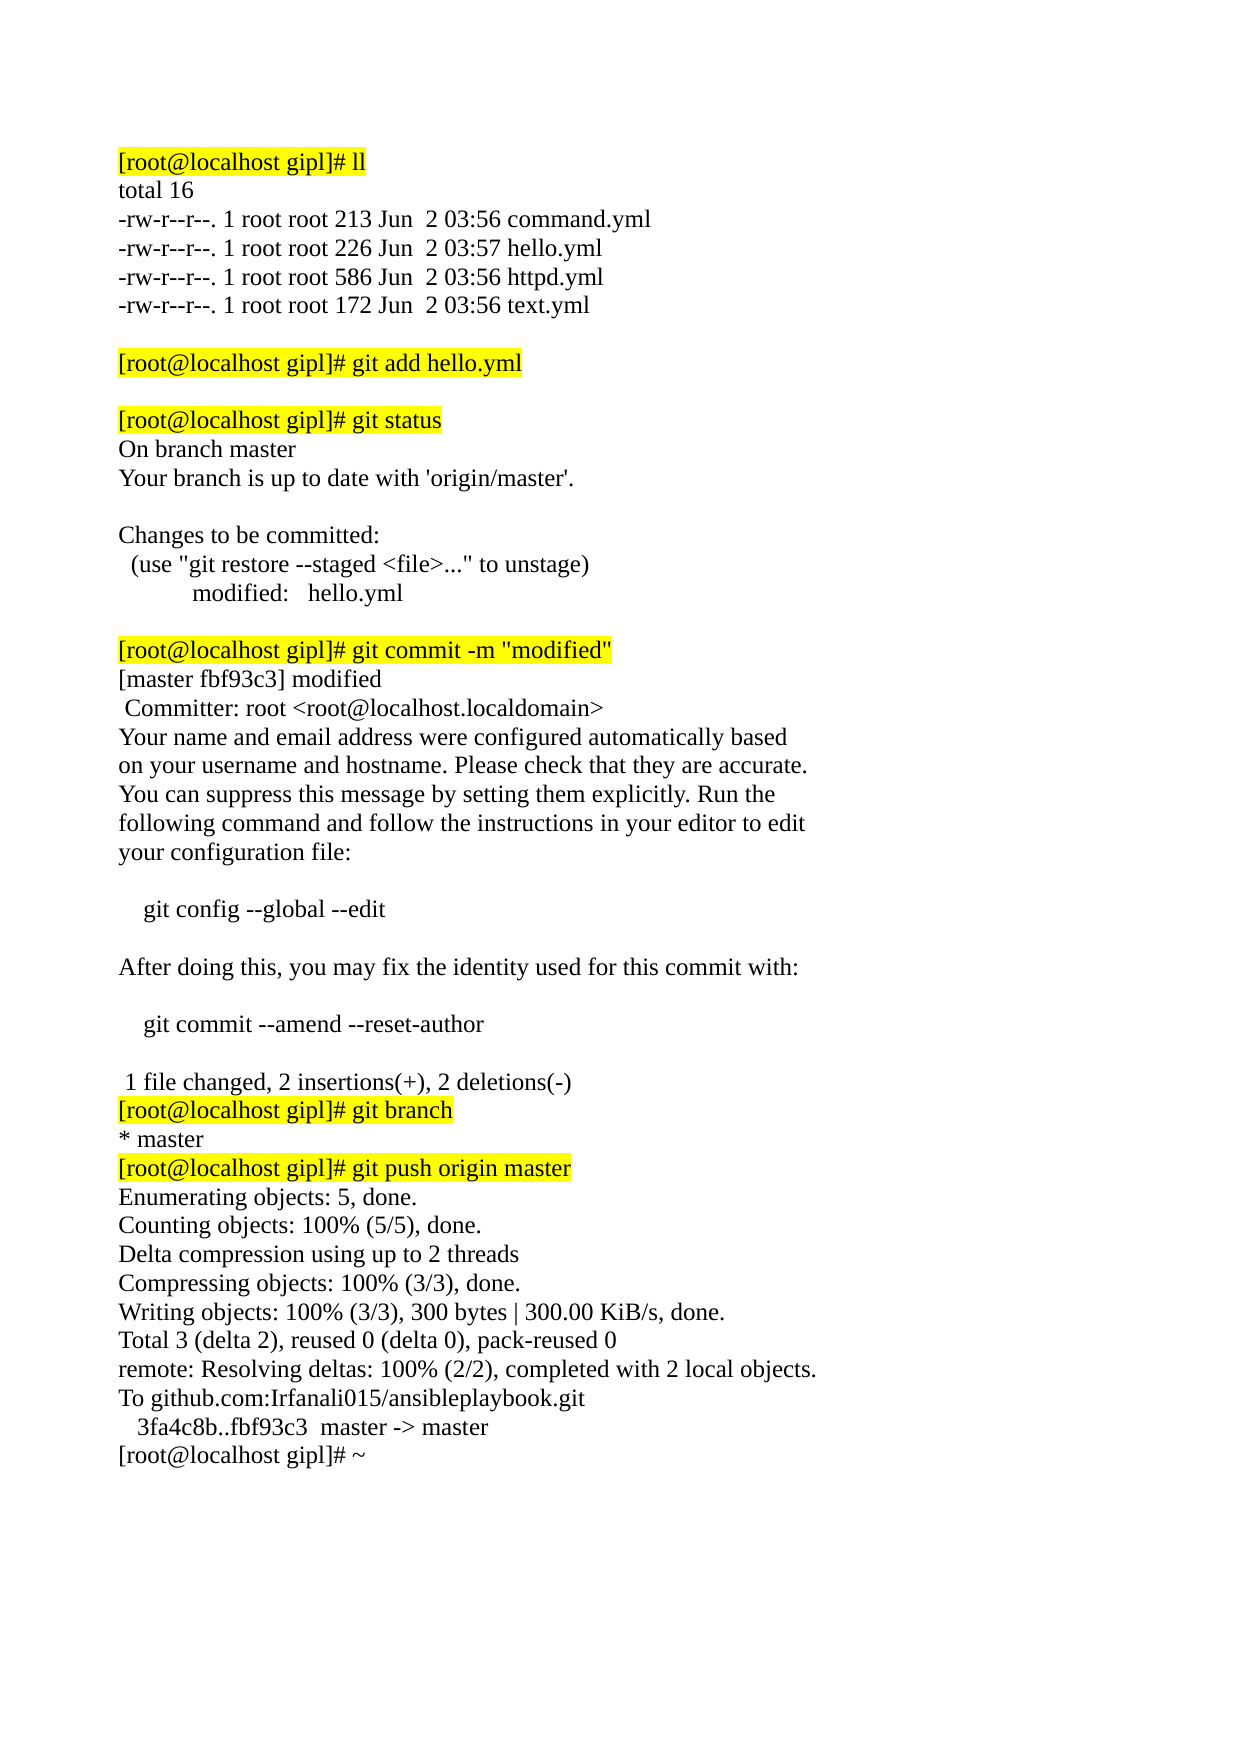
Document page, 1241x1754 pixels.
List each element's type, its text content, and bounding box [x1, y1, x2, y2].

text (use "git restore --staged <file>..." to unstage) [118, 549, 1122, 578]
text * master [118, 1124, 1122, 1153]
text Writing objects: 100% (3/3), 300 bytes | 300.00 KiB/s, done. [118, 1297, 1122, 1326]
text [root@localhost gipl]# git push origin master [118, 1153, 1122, 1182]
text After doing this, you may fix the identity used for this commit with: [118, 952, 1122, 981]
text -rw-r--r--. 1 root root 213 Jun 2 03:56 command.yml [118, 204, 1122, 233]
text [root@localhost gipl]# git status [118, 406, 1122, 434]
text Enumerating objects: 5, done. [118, 1182, 1122, 1211]
text your configuration file: [118, 837, 1122, 866]
text 3fa4c8b..fbf93c3 master -> master [118, 1412, 1122, 1441]
text git commit --amend --reset-author [118, 1009, 1122, 1038]
text Committer: root <root@localhost.localdomain> [118, 693, 1122, 722]
text [root@localhost gipl]# ~ [118, 1441, 1122, 1469]
text -rw-r--r--. 1 root root 226 Jun 2 03:57 hello.yml [118, 233, 1122, 262]
text -rw-r--r--. 1 root root 586 Jun 2 03:56 httpd.yml [118, 262, 1122, 291]
text On branch master [118, 434, 1122, 463]
text 1 file changed, 2 insertions(+), 2 deletions(-) [118, 1067, 1122, 1096]
text Total 3 (delta 2), reused 0 (delta 0), pack-reused 0 [118, 1326, 1122, 1354]
text Compressing objects: 100% (3/3), done. [118, 1268, 1122, 1297]
text [master fbf93c3] modified [118, 664, 1122, 693]
text total 16 [118, 176, 1122, 204]
text git config --global --edit [118, 894, 1122, 923]
text Your branch is up to date with 'origin/master'. [118, 463, 1122, 492]
text [root@localhost gipl]# git branch [118, 1096, 1122, 1124]
text Changes to be committed: [118, 521, 1122, 549]
text Delta compression using up to 2 threads [118, 1239, 1122, 1268]
text remote: Resolving deltas: 100% (2/2), completed with 2 local objects. [118, 1354, 1122, 1383]
text -rw-r--r--. 1 root root 172 Jun 2 03:56 text.yml [118, 291, 1122, 319]
text on your username and hostname. Please check that they are accurate. [118, 751, 1122, 779]
text [root@localhost gipl]# ll [118, 147, 1122, 176]
text following command and follow the instructions in your editor to edit [118, 808, 1122, 837]
text [root@localhost gipl]# git commit -m "modified" [118, 636, 1122, 664]
text Counting objects: 100% (5/5), done. [118, 1211, 1122, 1239]
text modified: hello.yml [118, 578, 1122, 607]
text [root@localhost gipl]# git add hello.yml [118, 348, 1122, 377]
text To github.com:Irfanali015/ansibleplaybook.git [118, 1383, 1122, 1412]
text You can suppress this message by setting them explicitly. Run the [118, 779, 1122, 808]
text Your name and email address were configured automatically based [118, 722, 1122, 751]
